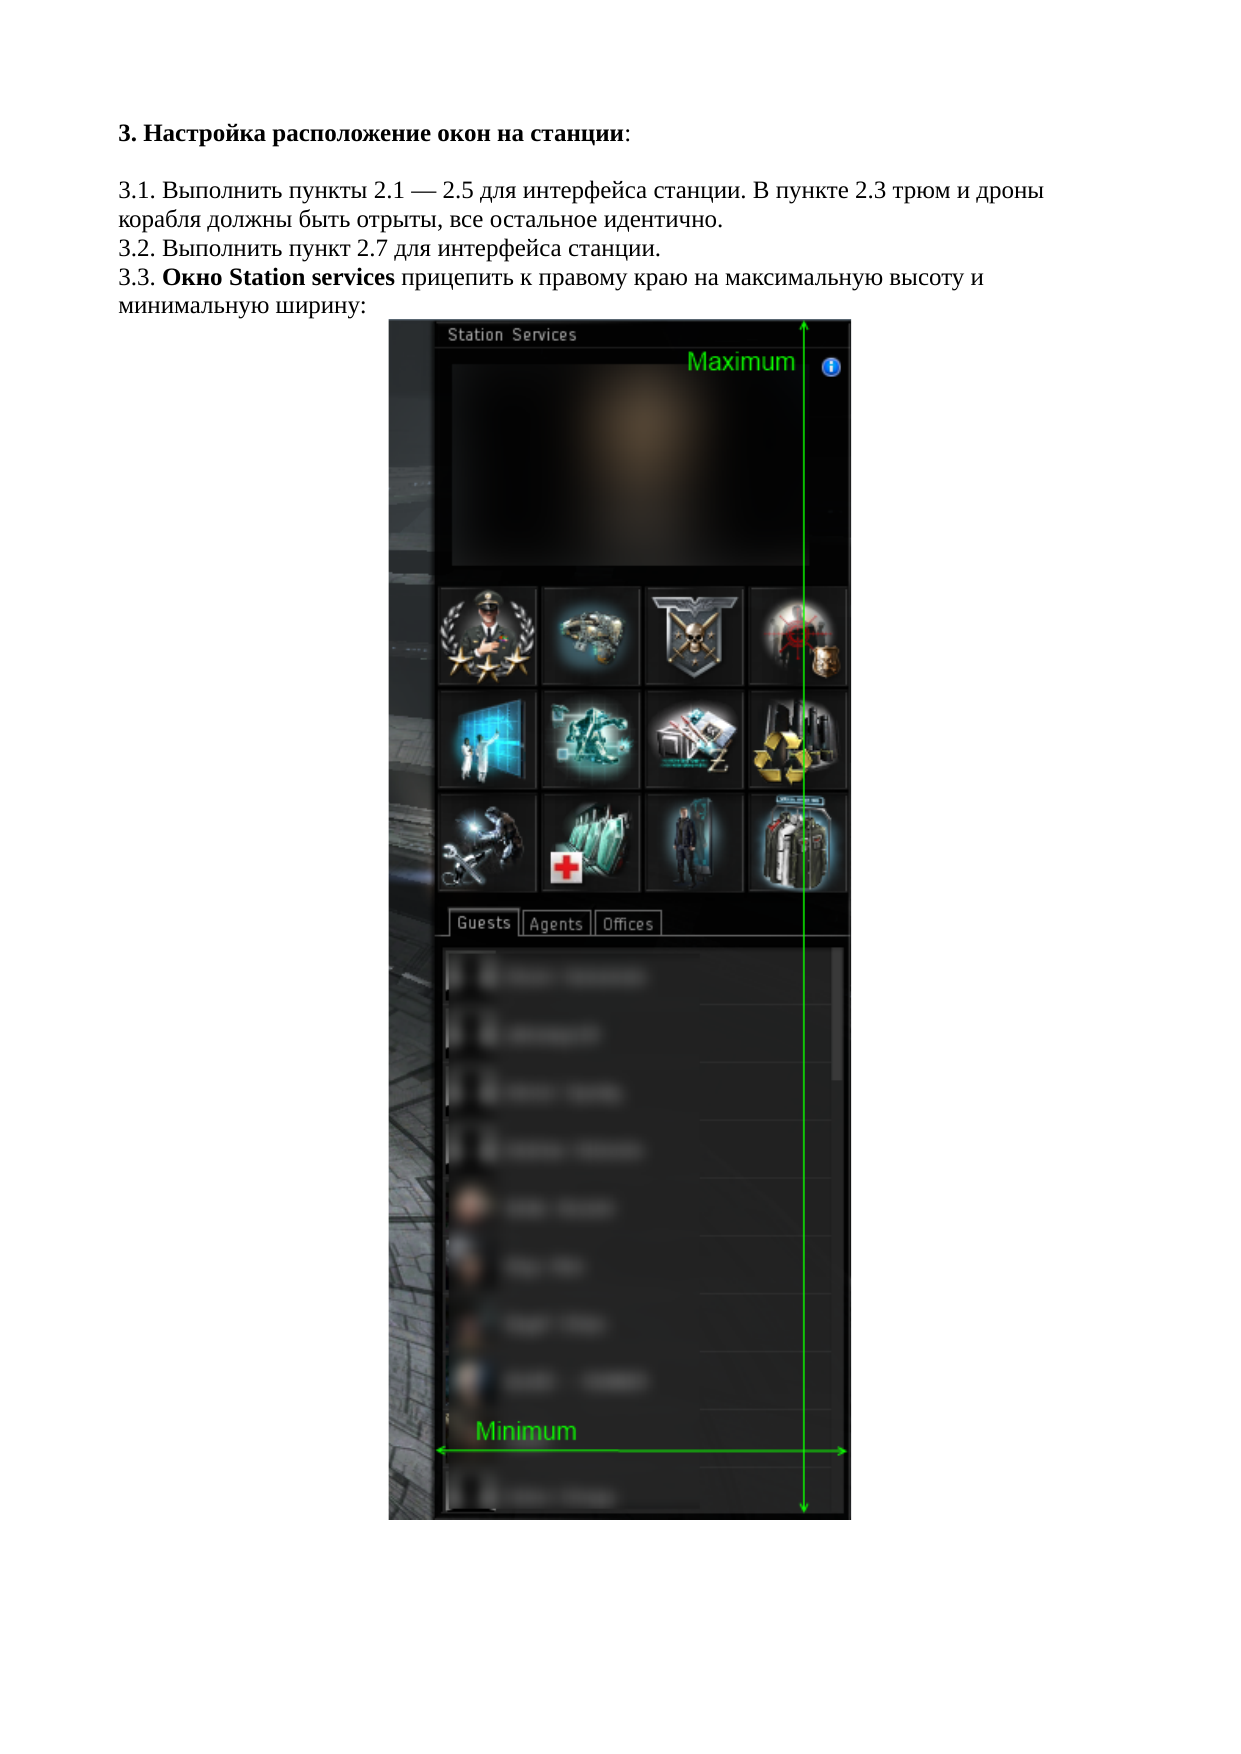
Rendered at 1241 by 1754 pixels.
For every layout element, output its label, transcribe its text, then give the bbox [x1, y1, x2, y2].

text 3.1. Выполнить пункты 2.1 — 2.5 для интерфейса станции. В пункте 2.3 трюм и дроны корабля должны быть отрыты, все остальное идентично. [118, 176, 1122, 233]
picture [388, 319, 852, 1520]
text 3.2. Выполнить пункт 2.7 для интерфейса станции. [118, 233, 1122, 262]
text 3. Настройка расположение окон на станции: [118, 118, 1122, 147]
text 3.3. Окно Station services прицепить к правому краю на максимальную высоту и минимальную ширину: [118, 262, 1122, 319]
